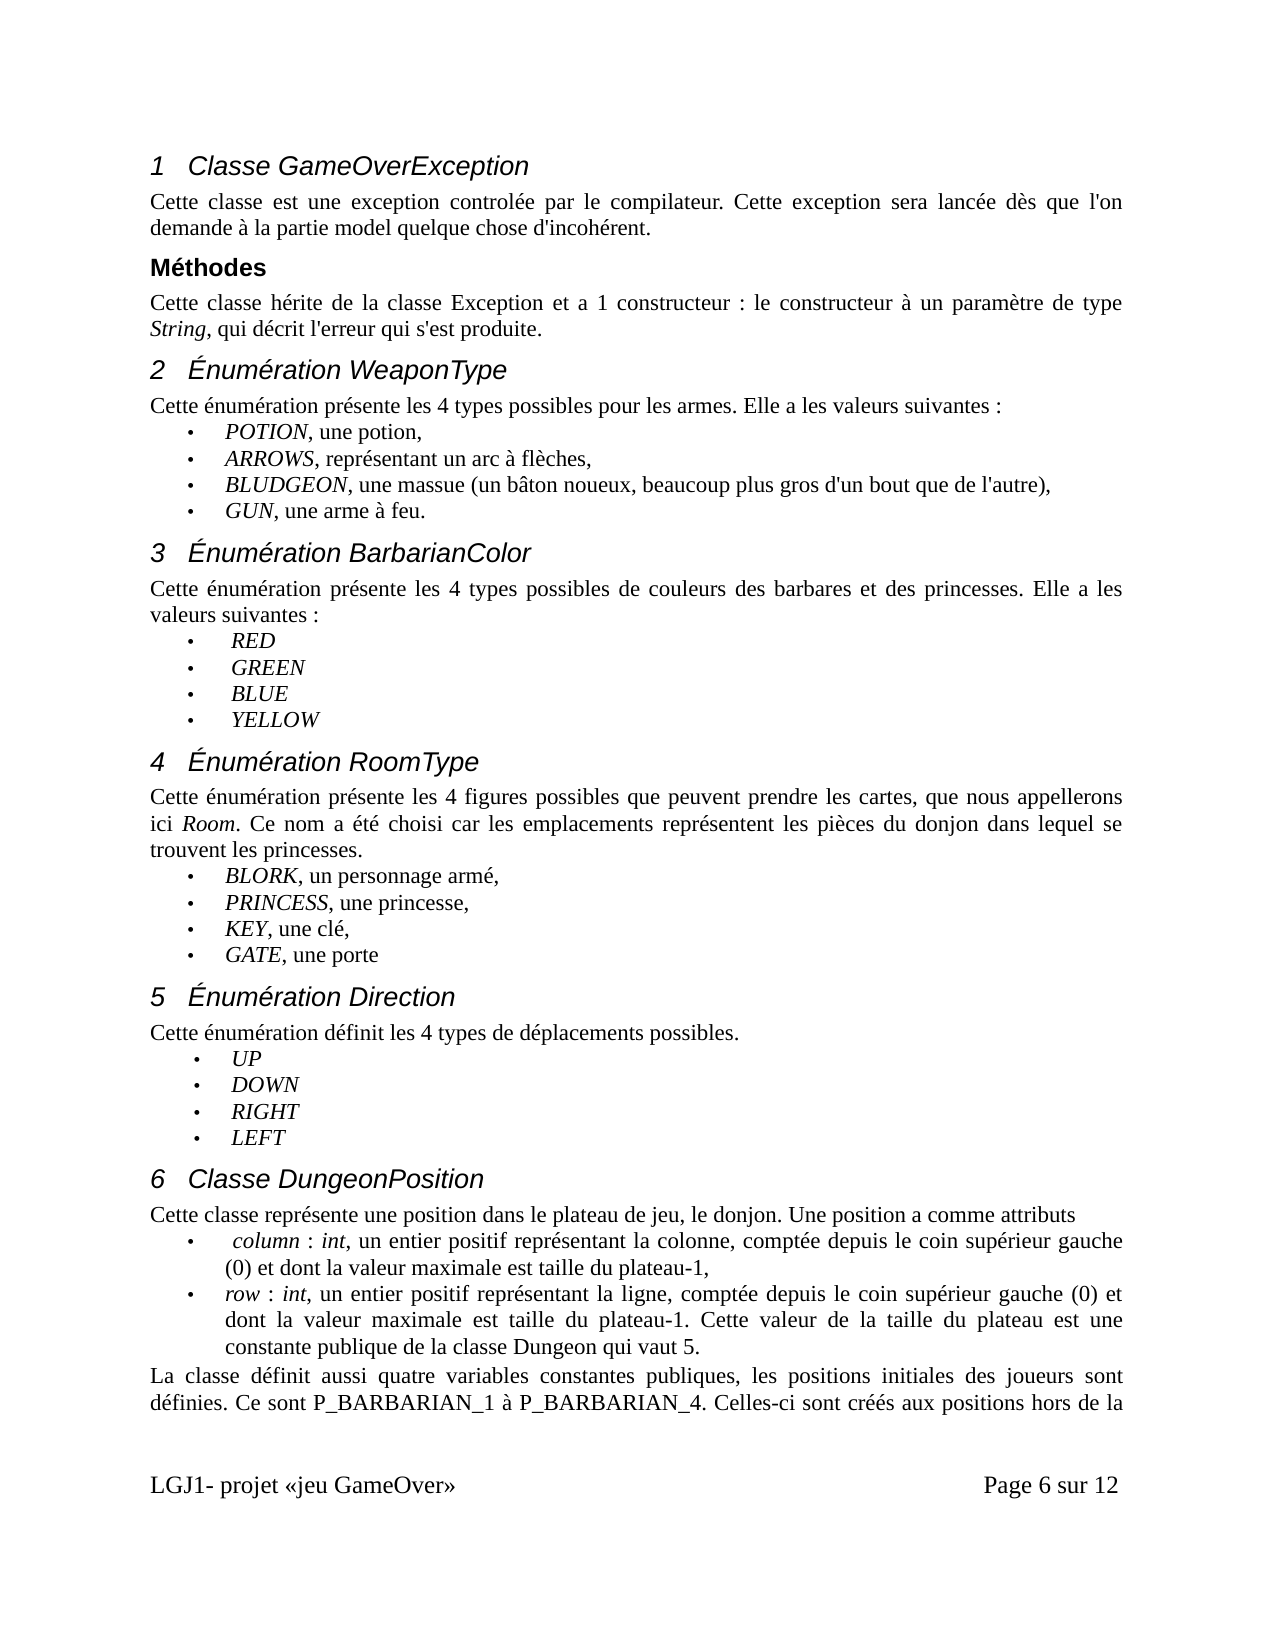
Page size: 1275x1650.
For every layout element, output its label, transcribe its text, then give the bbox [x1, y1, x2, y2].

text La classe définit aussi quatre variables constantes publiques, les positions initiales des joueurs sont définies. Ce sont P_BARBARIAN_1 à P_BARBARIAN_4. Celles-ci sont créés aux positions hors de la [150, 1362, 1125, 1415]
subtitle Énumération BarbarianColor [150, 537, 1125, 568]
list GATE, une porte [187, 942, 1125, 968]
list RED [187, 627, 1125, 654]
subtitle Classe GameOverException [150, 150, 1125, 181]
subtitle Énumération Direction [150, 981, 1125, 1012]
subtitle Énumération WeaponType [150, 354, 1125, 386]
subtitle Méthodes [150, 253, 1125, 282]
list DOWN [194, 1071, 1125, 1098]
list BLUDGEON, une massue (un bâton noueux, beaucoup plus gros d'un bout que de l'autre), [187, 471, 1125, 497]
subtitle Classe DungeonPosition [150, 1163, 1125, 1195]
list KEY, une clé, [187, 915, 1125, 942]
list RIGHT [194, 1098, 1125, 1124]
subtitle Énumération RoomType [150, 746, 1125, 777]
list YELLOW [187, 706, 1125, 733]
text Cette énumération présente les 4 types possibles de couleurs des barbares et des princesses. Elle a les valeurs suivantes : [150, 574, 1125, 627]
text Cette classe est une exception controlée par le compilateur. Cette exception sera lancée dès que l'on demande à la partie model quelque chose d'incohérent. [150, 188, 1125, 240]
text Cette énumération présente les 4 types possibles pour les armes. Elle a les valeurs suivantes : [150, 392, 1125, 418]
list GREEN [187, 654, 1125, 680]
list UP [194, 1045, 1125, 1071]
list BLORK, un personnage armé, [187, 862, 1125, 889]
list PRINCESS, une princesse, [187, 889, 1125, 915]
list LEFT [194, 1124, 1125, 1150]
list GUN, une arme à feu. [187, 497, 1125, 524]
list row : int, un entier positif représentant la ligne, comptée depuis le coin supérieur gauche (0) et dont la valeur maximale est taille du plateau-1. Cette valeur de la taille du plateau est une constante publique de la classe Dungeon qui vaut 5. [187, 1280, 1125, 1359]
text Cette classe représente une position dans le plateau de jeu, le donjon. Une position a comme attributs [150, 1201, 1125, 1227]
list column : int, un entier positif représentant la colonne, comptée depuis le coin supérieur gauche (0) et dont la valeur maximale est taille du plateau-1, [187, 1227, 1125, 1280]
text Cette énumération présente les 4 figures possibles que peuvent prendre les cartes, que nous appellerons ici Room. Ce nom a été choisi car les emplacements représentent les pièces du donjon dans lequel se trouvent les princesses. [150, 783, 1125, 862]
text Cette classe hérite de la classe Exception et a 1 constructeur : le constructeur à un paramètre de type String, qui décrit l'erreur qui s'est produite. [150, 289, 1125, 341]
list ARROWS, représentant un arc à flèches, [187, 445, 1125, 471]
text Cette énumération définit les 4 types de déplacements possibles. [150, 1019, 1125, 1045]
list POTION, une potion, [187, 418, 1125, 445]
list BLUE [187, 680, 1125, 706]
